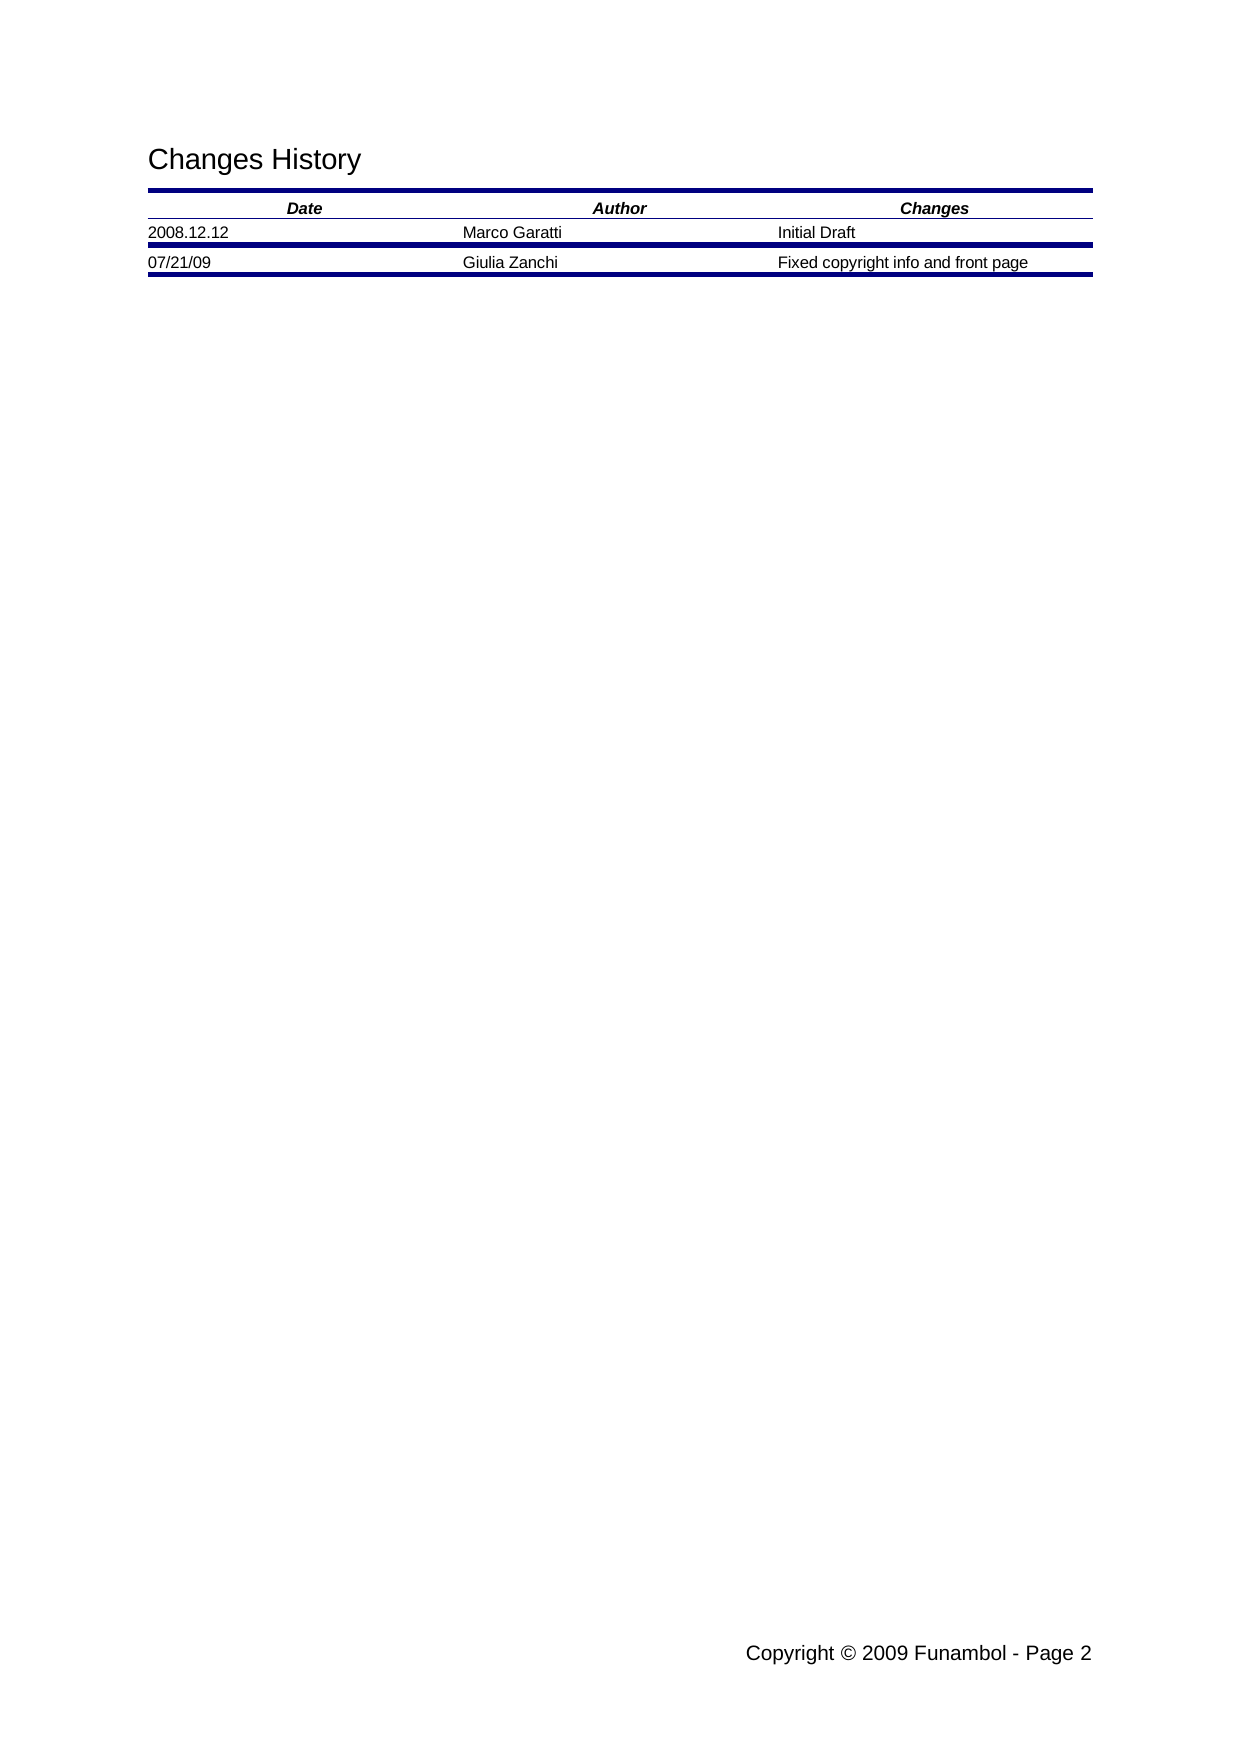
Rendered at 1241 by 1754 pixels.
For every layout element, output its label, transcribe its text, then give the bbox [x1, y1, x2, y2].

table_cell 2008.12.12 [148, 219, 463, 242]
table_cell Giulia Zanchi [463, 248, 778, 272]
subtitle Changes History [148, 143, 1093, 176]
table_header Author [463, 193, 778, 218]
table_cell Initial Draft [778, 219, 1093, 242]
table_cell Marco Garatti [463, 219, 778, 242]
table_cell Fixed copyright info and front page [778, 248, 1093, 272]
table_cell 07/21/09 [148, 248, 463, 272]
table_header Changes [778, 193, 1093, 218]
table_header Date [148, 193, 463, 218]
